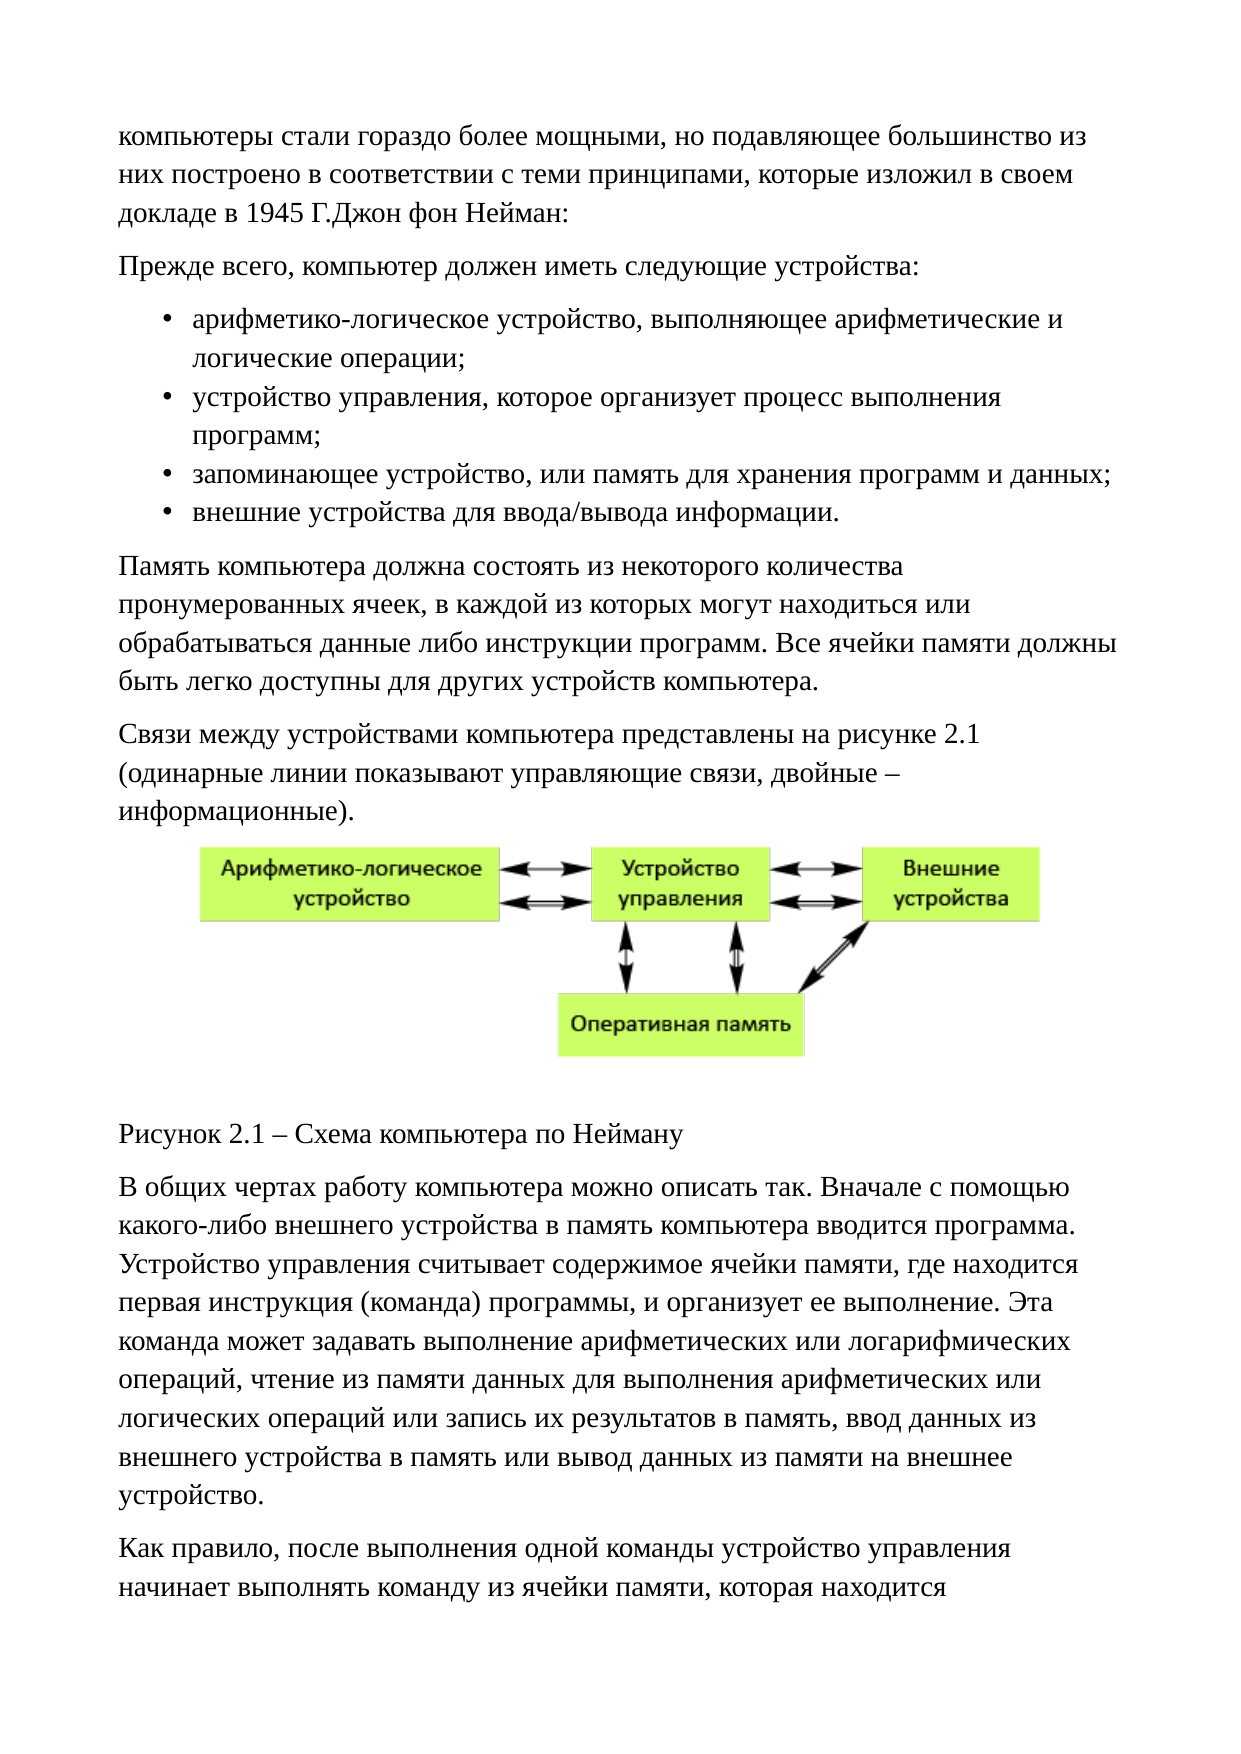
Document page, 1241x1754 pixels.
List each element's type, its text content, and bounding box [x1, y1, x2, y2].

text компьютеры стали гораздо более мощными, но подавляющее большинство из них построено в соответствии с теми принципами, которые изложил в своем докладе в 1945 Г.Джон фон Нейман: [118, 118, 1122, 229]
list внешние устройства для ввода/вывода информации. [162, 494, 1122, 528]
text Прежде всего, компьютер должен иметь следующие устройства: [118, 248, 1122, 282]
text Как правило, после выполнения одной команды устройство управления начинает выполнять команду из ячейки памяти, которая находится [118, 1530, 1122, 1602]
text Рисунок 2.1 – Схема компьютера по Нейману [118, 1116, 1122, 1149]
list запоминающее устройство, или память для хранения программ и данных; [162, 456, 1122, 489]
list арифметико-логическое устройство, выполняющее арифметические и логические операции; [162, 301, 1122, 374]
list устройство управления, которое организует процесс выполнения программ; [162, 379, 1122, 451]
text В общих чертах работу компьютера можно описать так. Вначале с помощью какого-либо внешнего устройства в память компьютера вводится программа. Устройство управления считывает содержимое ячейки памяти, где находится первая инструкция (команда) программы, и организует ее выполнение. Эта команда может задавать выполнение арифметических или логарифмических операций, чтение из памяти данных для выполнения арифметических или логических операций или запись их результатов в память, ввод данных из внешнего устройства в память или вывод данных из памяти на внешнее устройство. [118, 1169, 1122, 1511]
text Связи между устройствами компьютера представлены на рисунке 2.1 (одинарные линии показывают управляющие связи, двойные – информационные). [118, 716, 1122, 827]
text Память компьютера должна состоять из некоторого количества пронумерованных ячеек, в каждой из которых могут находиться или обрабатываться данные либо инструкции программ. Все ячейки памяти должны быть легко доступны для других устройств компьютера. [118, 548, 1122, 697]
picture [199, 846, 1041, 1058]
